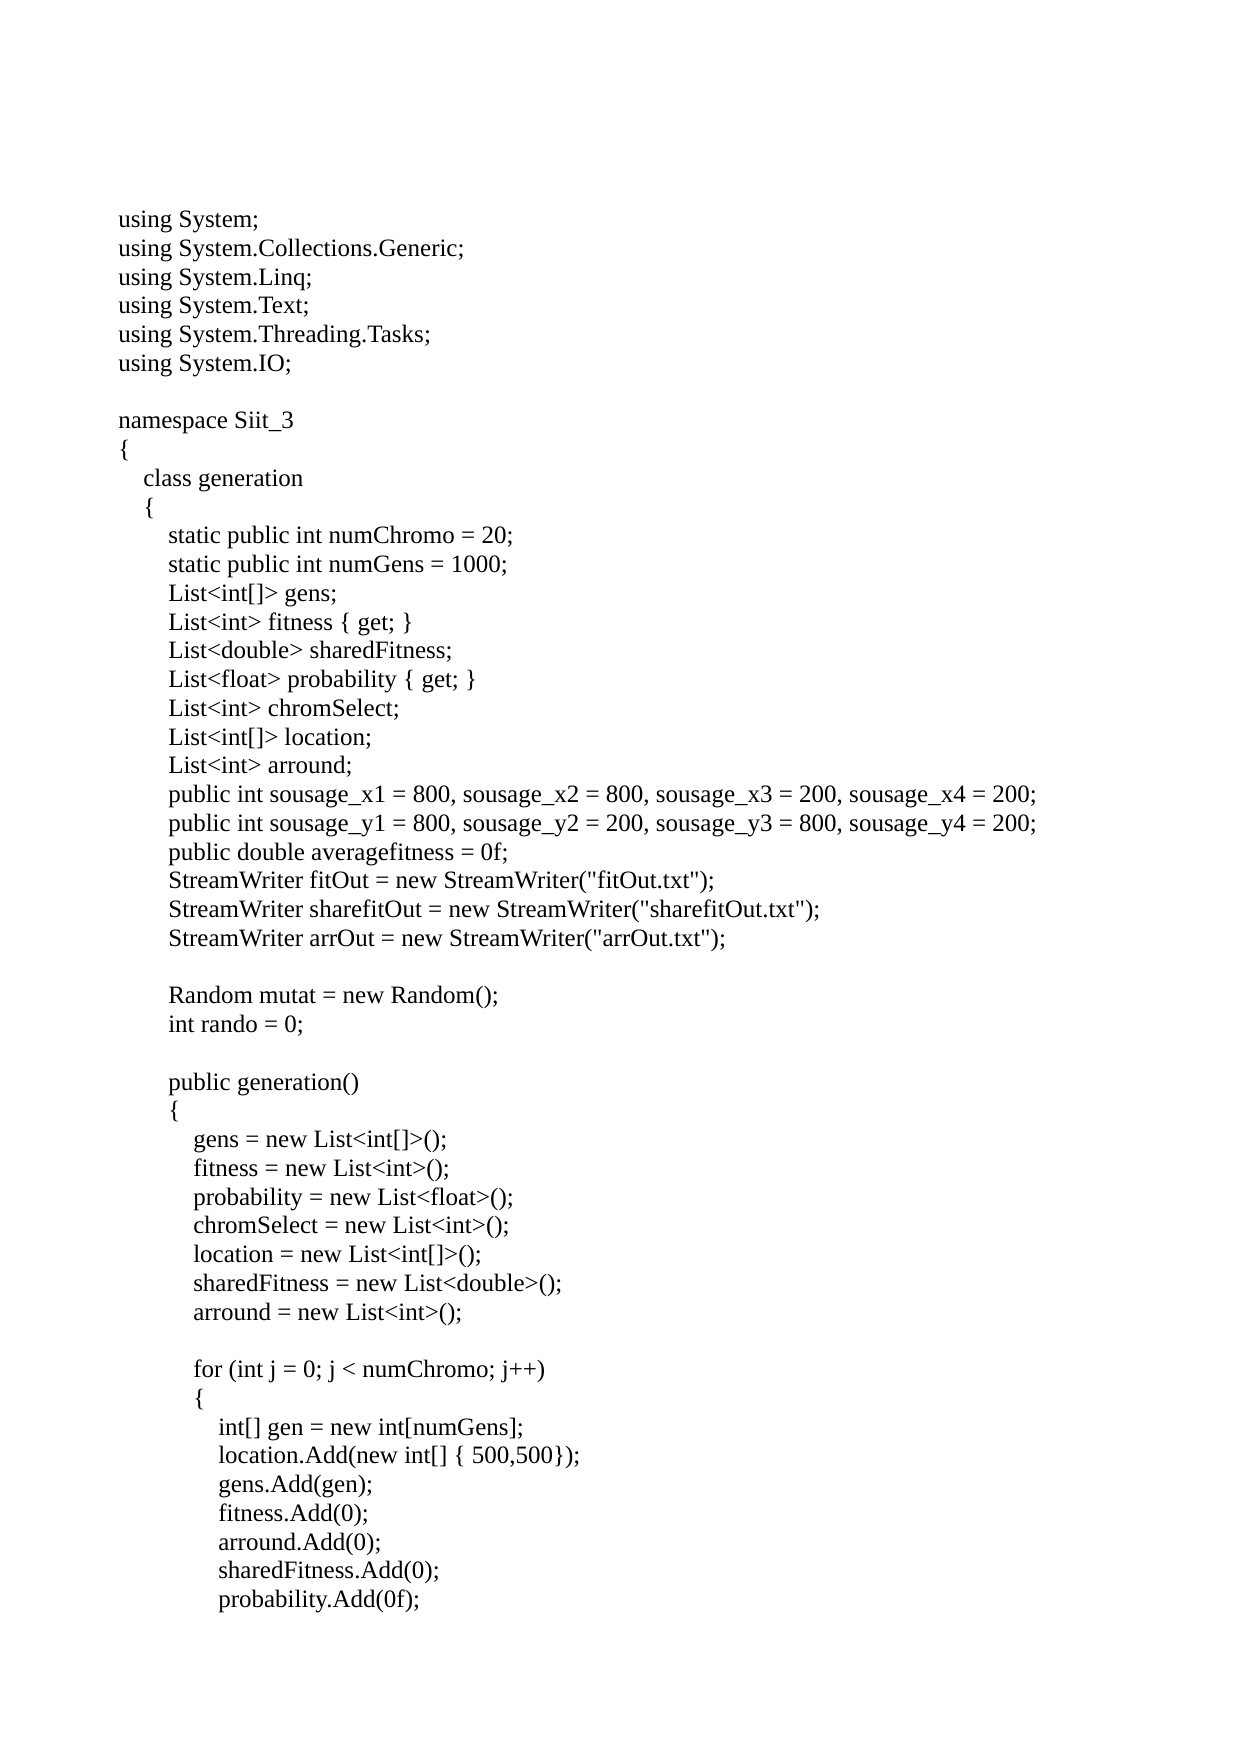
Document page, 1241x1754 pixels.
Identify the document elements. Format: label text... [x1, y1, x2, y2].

text List<float> probability { get; } [118, 664, 1122, 693]
text int[] gen = new int[numGens]; [118, 1412, 1122, 1441]
text Random mutat = new Random(); [118, 981, 1122, 1009]
text List<double> sharedFitness; [118, 636, 1122, 664]
text fitness = new List<int>(); [118, 1153, 1122, 1182]
text List<int> arround; [118, 751, 1122, 779]
text List<int[]> gens; [118, 578, 1122, 607]
text for (int j = 0; j < numChromo; j++) [118, 1354, 1122, 1383]
text public int sousage_x1 = 800, sousage_x2 = 800, sousage_x3 = 200, sousage_x4 = 200; [118, 779, 1122, 808]
text using System; [118, 204, 1122, 233]
text namespace Siit_3 [118, 406, 1122, 434]
text StreamWriter sharefitOut = new StreamWriter("sharefitOut.txt"); [118, 894, 1122, 923]
text gens.Add(gen); [118, 1469, 1122, 1498]
text chromSelect = new List<int>(); [118, 1211, 1122, 1239]
text sharedFitness.Add(0); [118, 1556, 1122, 1584]
text using System.Collections.Generic; [118, 233, 1122, 262]
text { [118, 1383, 1122, 1412]
text { [118, 492, 1122, 521]
text { [118, 1096, 1122, 1124]
text List<int> chromSelect; [118, 693, 1122, 722]
text StreamWriter fitOut = new StreamWriter("fitOut.txt"); [118, 866, 1122, 894]
text public int sousage_y1 = 800, sousage_y2 = 200, sousage_y3 = 800, sousage_y4 = 200; [118, 808, 1122, 837]
text using System.Text; [118, 291, 1122, 319]
text static public int numGens = 1000; [118, 549, 1122, 578]
text StreamWriter arrOut = new StreamWriter("arrOut.txt"); [118, 923, 1122, 952]
text static public int numChromo = 20; [118, 521, 1122, 549]
text public double averagefitness = 0f; [118, 837, 1122, 866]
text { [118, 434, 1122, 463]
text public generation() [118, 1067, 1122, 1096]
text fitness.Add(0); [118, 1498, 1122, 1527]
text probability = new List<float>(); [118, 1182, 1122, 1211]
text sharedFitness = new List<double>(); [118, 1268, 1122, 1297]
text gens = new List<int[]>(); [118, 1124, 1122, 1153]
text using System.IO; [118, 348, 1122, 377]
text List<int> fitness { get; } [118, 607, 1122, 636]
text using System.Threading.Tasks; [118, 319, 1122, 348]
text class generation [118, 463, 1122, 492]
text arround.Add(0); [118, 1527, 1122, 1556]
text List<int[]> location; [118, 722, 1122, 751]
text int rando = 0; [118, 1009, 1122, 1038]
text location = new List<int[]>(); [118, 1239, 1122, 1268]
text using System.Linq; [118, 262, 1122, 291]
text probability.Add(0f); [118, 1584, 1122, 1613]
text location.Add(new int[] { 500,500}); [118, 1441, 1122, 1469]
text arround = new List<int>(); [118, 1297, 1122, 1326]
